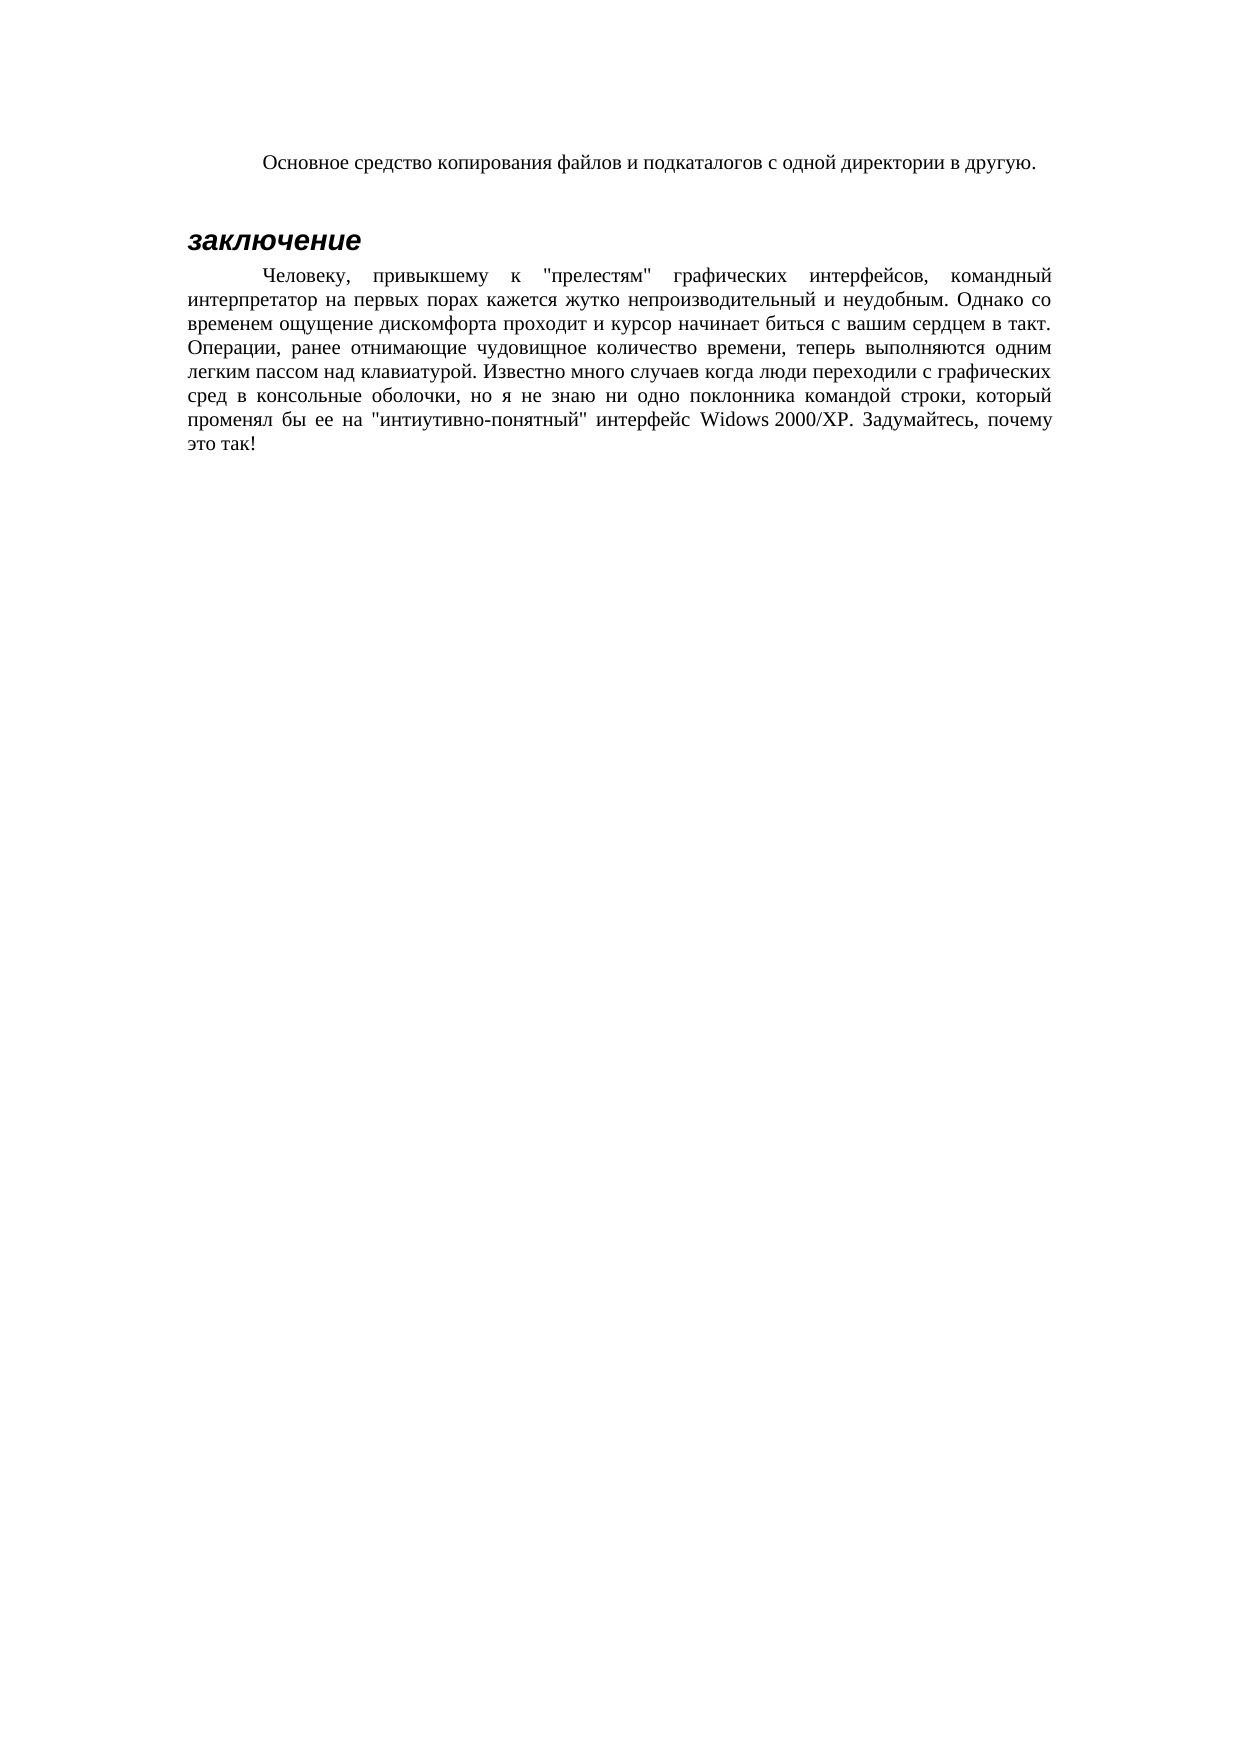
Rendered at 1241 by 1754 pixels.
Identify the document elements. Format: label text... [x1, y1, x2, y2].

text Человеку, привыкшему к "прелестям" графических интерфейсов, командный интерпретатор на первых порах кажется жутко непроизводительный и неудобным. Однако со временем ощущение дискомфорта проходит и курсор начинает биться с вашим сердцем в такт. Операции, ранее отнимающие чудовищное количество времени, теперь выполняются одним легким пассом над клавиатурой. Известно много случаев когда люди переходили с графических сред в консольные оболочки, но я не знаю ни одно поклонника командой строки, который променял бы ее на "интиутивно-понятный" интерфейс Widows 2000/XP. Задумайтесь, почему это так! [187, 263, 1053, 455]
text Основное средство копирования файлов и подкаталогов с одной директории в другую. [187, 150, 1053, 174]
subtitle заключение [187, 223, 1053, 257]
